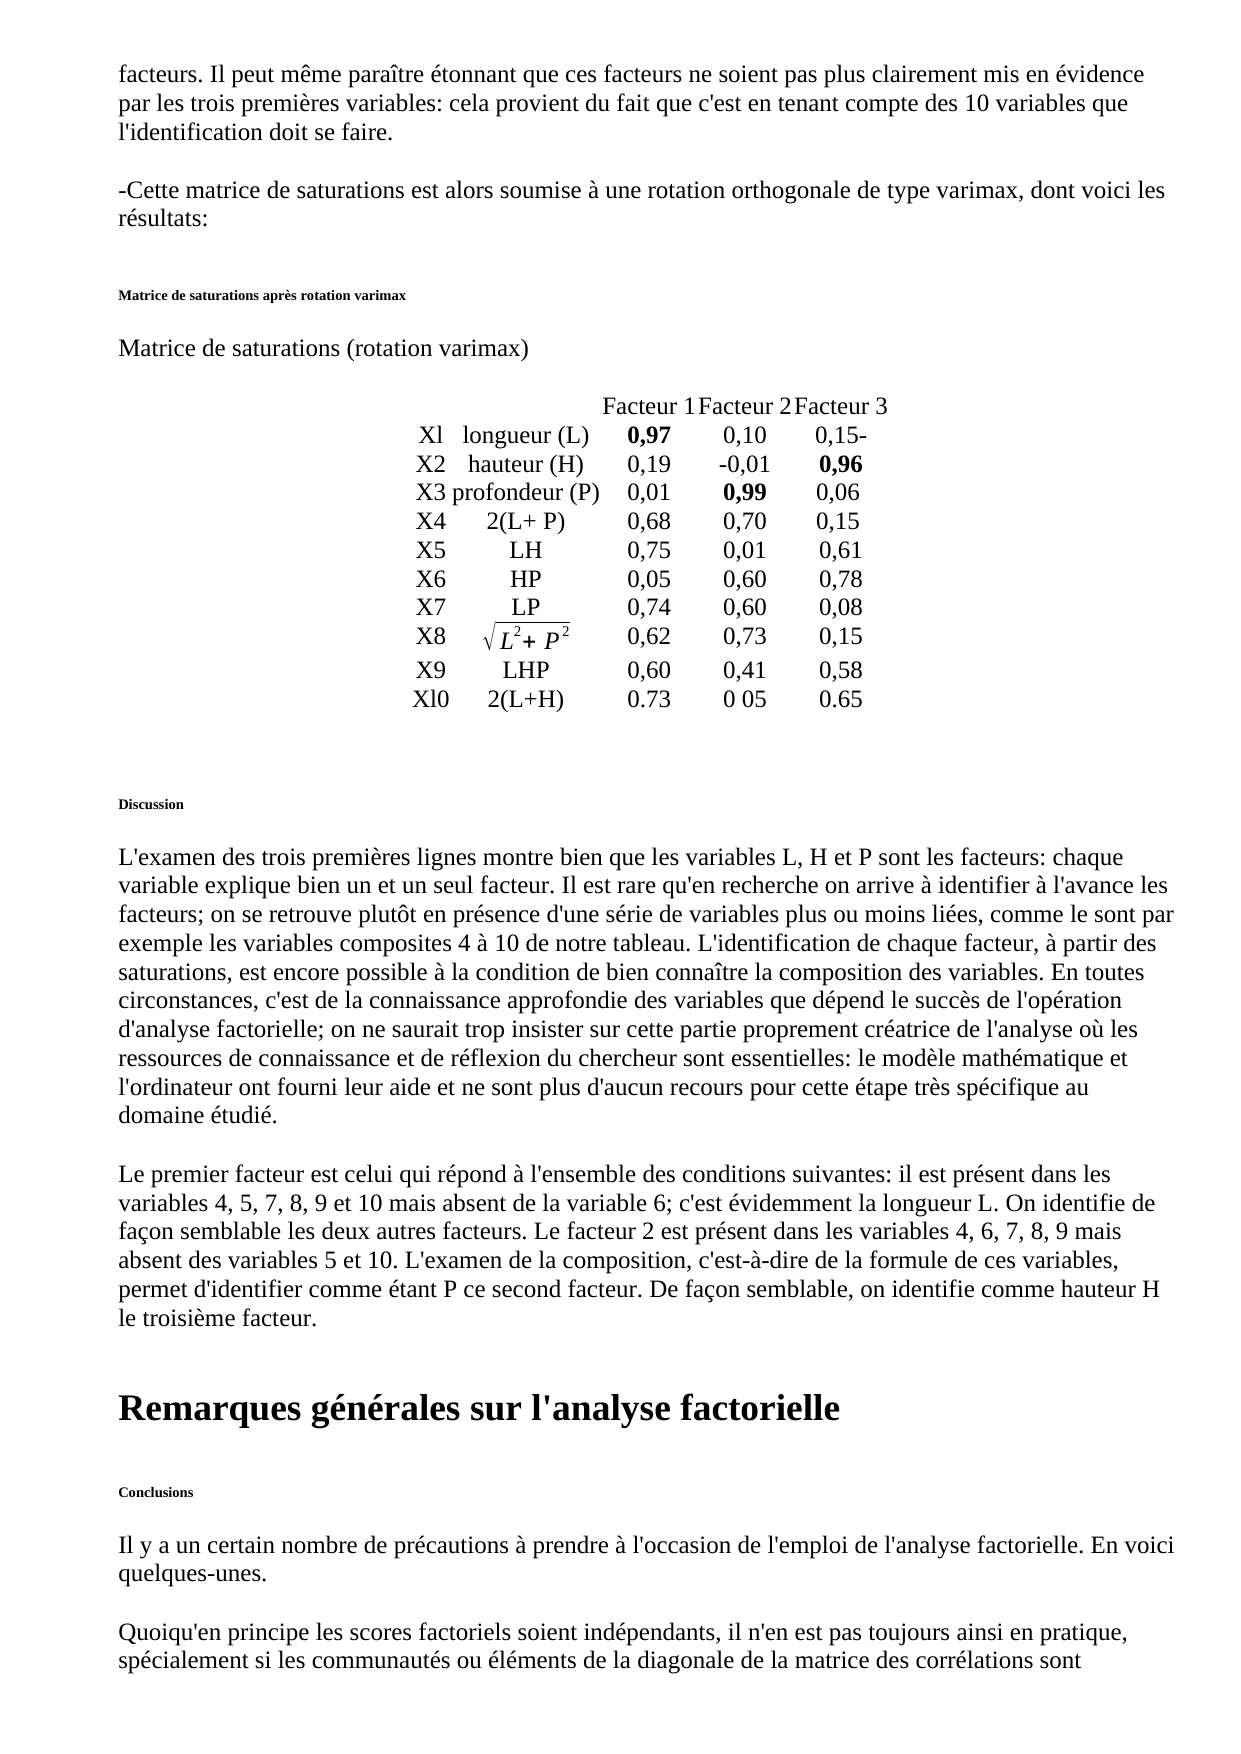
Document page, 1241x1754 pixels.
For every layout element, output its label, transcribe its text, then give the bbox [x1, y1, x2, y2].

table_cell X6 [410, 564, 451, 592]
table_cell 0,68 [601, 506, 697, 535]
text Quoiqu'en principe les scores factoriels soient indépendants, il n'en est pas toujours ainsi en pratique, spécialement si les communautés ou éléments de la diagonale de la matrice des corrélations sont [118, 1617, 1181, 1674]
table_cell 0,58 [793, 655, 889, 684]
table_cell X7 [410, 593, 451, 621]
subtitle Remarques générales sur l'analyse factorielle [118, 1386, 1181, 1429]
table_cell 0,60 [697, 593, 793, 621]
table_cell 0,97 [601, 420, 697, 449]
table_cell 0,74 [601, 593, 697, 621]
table_cell 0,60 [601, 655, 697, 684]
table_cell HP [451, 564, 601, 592]
table_cell 0,99 [697, 478, 793, 506]
table_cell LHP [451, 655, 601, 684]
table_cell 0,08 [793, 593, 889, 621]
text L'examen des trois premières lignes montre bien que les variables L, H et P sont les facteurs: chaque variable explique bien un et un seul facteur. Il est rare qu'en recherche on arrive à identifier à l'avance les facteurs; on se retrouve plutôt en présence d'une série de variables plus ou moins liées, comme le sont par exemple les variables composites 4 à 10 de notre tableau. L'identification de chaque facteur, à partir des saturations, est encore possible à la condition de bien connaître la composition des variables. En toutes circonstances, c'est de la connaissance approfondie des variables que dépend le succès de l'opération d'analyse factorielle; on ne saurait trop insister sur cette partie proprement créatrice de l'analyse où les ressources de connaissance et de réflexion du chercheur sont essentielles: le modèle mathématique et l'ordinateur ont fourni leur aide et ne sont plus d'aucun recours pour cette étape très spécifique au domaine étudié. [118, 842, 1181, 1129]
table_cell Xl0 [410, 684, 451, 712]
table_cell hauteur (H) [451, 449, 601, 477]
table_header [451, 391, 601, 420]
subtitle Matrice de saturations après rotation varimax [118, 287, 1181, 303]
table_header [410, 391, 451, 420]
table_cell 0,15 [793, 506, 889, 535]
table_cell 0,01 [697, 535, 793, 564]
table_cell 0,15 [793, 621, 889, 655]
table_cell X5 [410, 535, 451, 564]
table_cell 0,78 [793, 564, 889, 592]
table_cell X8 [410, 621, 451, 655]
table_cell X9 [410, 655, 451, 684]
table_cell Xl [410, 420, 451, 449]
table_cell longueur (L) [451, 420, 601, 449]
subtitle Discussion [118, 796, 1181, 812]
table_cell 0,10 [697, 420, 793, 449]
table_cell 0,15- [793, 420, 889, 449]
text Le premier facteur est celui qui répond à l'ensemble des conditions suivantes: il est présent dans les variables 4, 5, 7, 8, 9 et 10 mais absent de la variable 6; c'est évidemment la longueur L. On identifie de façon semblable les deux autres facteurs. Le facteur 2 est présent dans les variables 4, 6, 7, 8, 9 mais absent des variables 5 et 10. L'examen de la composition, c'est-à-dire de la formule de ces variables, permet d'identifier comme étant P ce second facteur. De façon semblable, on identifie comme hauteur H le troisième facteur. [118, 1159, 1181, 1331]
subtitle Conclusions [118, 1483, 1181, 1500]
table_cell LP [451, 593, 601, 621]
table_cell 0,01 [601, 478, 697, 506]
text Matrice de saturations (rotation varimax) [118, 333, 1181, 362]
table_cell 0,70 [697, 506, 793, 535]
table_cell 0.65 [793, 684, 889, 712]
table_cell 0,19 [601, 449, 697, 477]
table_cell 0,05 [601, 564, 697, 592]
table_cell profondeur (P) [451, 478, 601, 506]
table_cell 0 05 [697, 684, 793, 712]
table_cell LH [451, 535, 601, 564]
table_cell 0,06 [793, 478, 889, 506]
table_cell 0,61 [793, 535, 889, 564]
table_cell 0,41 [697, 655, 793, 684]
text facteurs. Il peut même paraître étonnant que ces facteurs ne soient pas plus clairement mis en évidence par les trois premières variables: cela provient du fait que c'est en tenant compte des 10 variables que l'identification doit se faire. [118, 59, 1181, 145]
table_header Facteur 1 [601, 391, 697, 420]
table_cell 0,60 [697, 564, 793, 592]
table_cell -0,01 [697, 449, 793, 477]
table_cell X4 [410, 506, 451, 535]
table_cell 0,62 [601, 621, 697, 655]
table_cell 2(L+H) [451, 684, 601, 712]
text Il y a un certain nombre de précautions à prendre à l'occasion de l'emploi de l'analyse factorielle. En voici quelques-unes. [118, 1530, 1181, 1587]
table_cell 2(L+ P) [451, 506, 601, 535]
table_header Facteur 2 [697, 391, 793, 420]
table_cell [451, 621, 601, 655]
table_cell 0,73 [697, 621, 793, 655]
text -Cette matrice de saturations est alors soumise à une rotation orthogonale de type varimax, dont voici les résultats: [118, 175, 1181, 232]
table_cell 0,96 [793, 449, 889, 477]
table_cell X2 [410, 449, 451, 477]
table_header Facteur 3 [793, 391, 889, 420]
table_cell 0,75 [601, 535, 697, 564]
table_cell X3 [410, 478, 451, 506]
table_cell 0.73 [601, 684, 697, 712]
